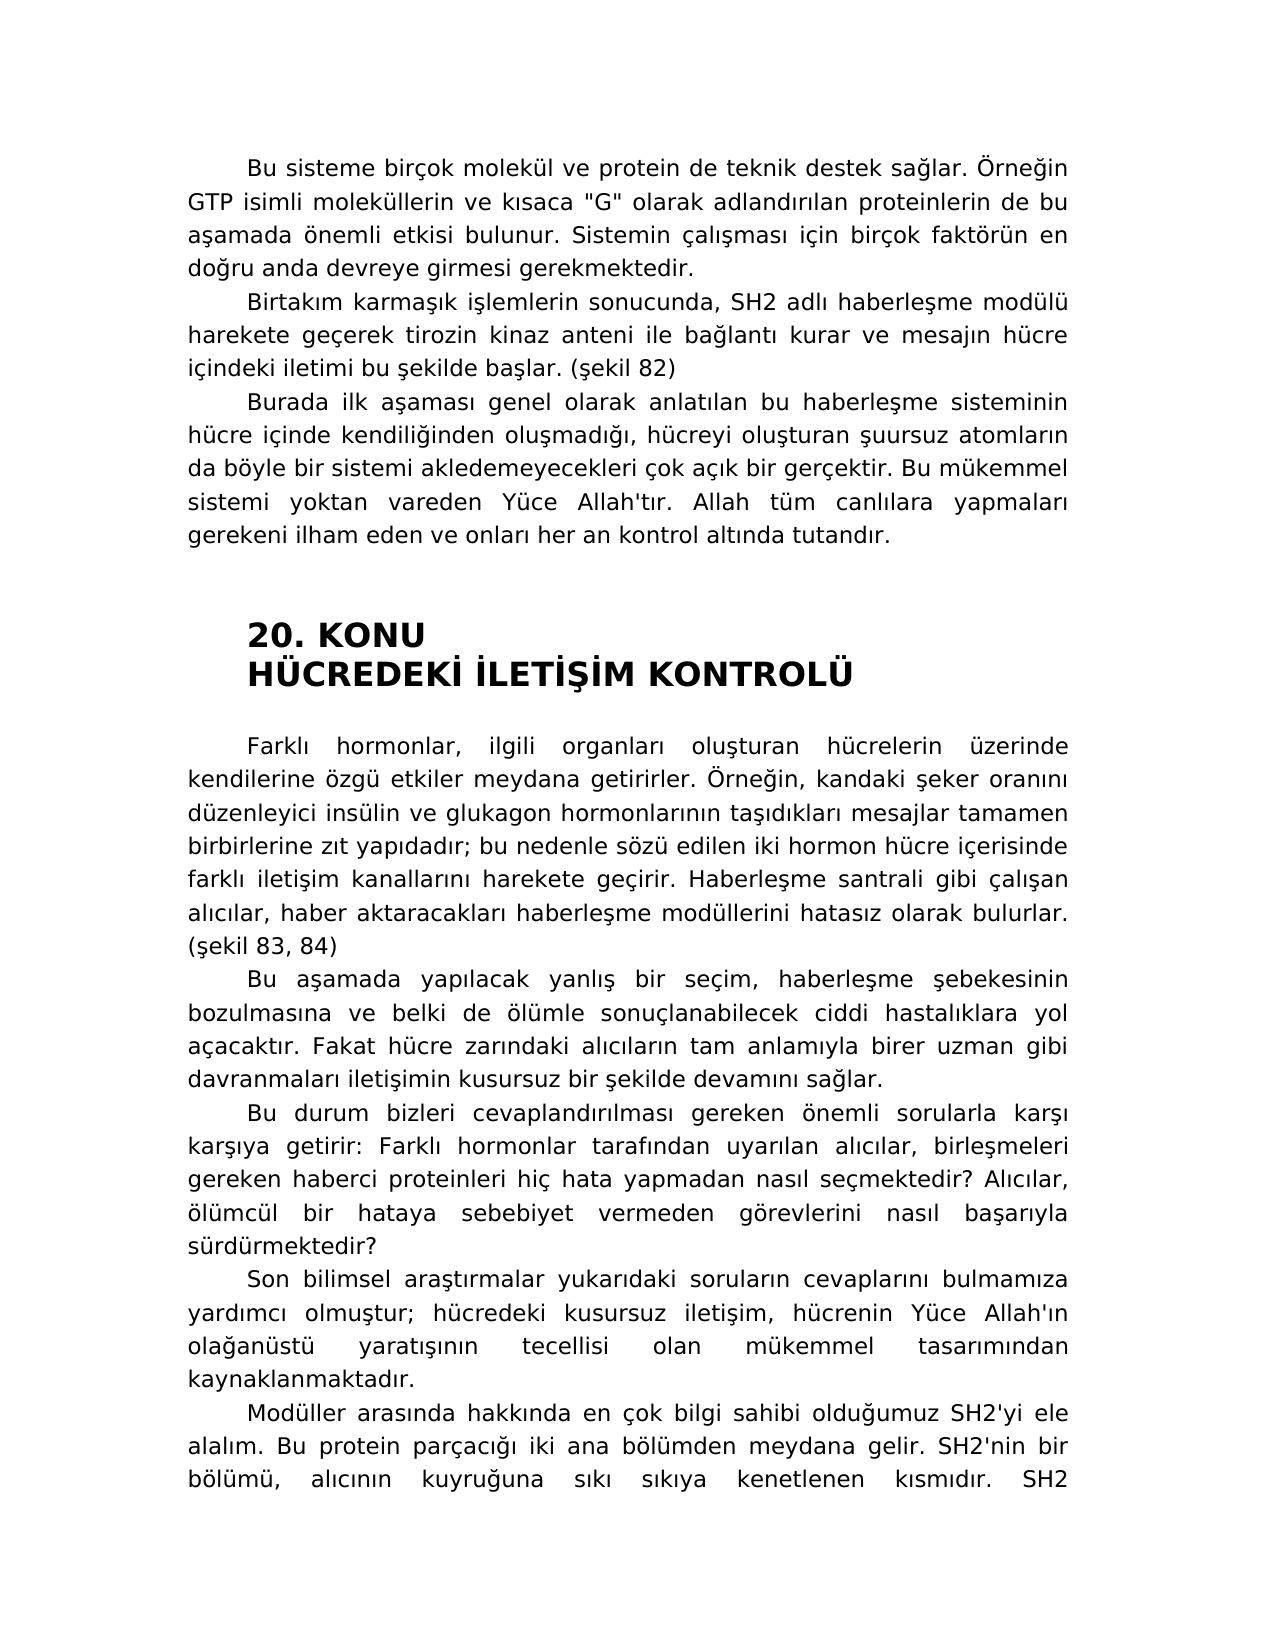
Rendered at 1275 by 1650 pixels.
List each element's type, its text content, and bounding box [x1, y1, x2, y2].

text Son bilimsel araştırmalar yukarıdaki soruların cevaplarını bulmamıza yardımcı olmuştur; hücredeki kusursuz iletişim, hücrenin Yüce Allah'ın olağanüstü yaratışının tecellisi olan mükemmel tasarımından kaynaklanmaktadır. [187, 1261, 1070, 1394]
text HÜCREDEKİ İLETİŞİM KONTROLÜ [187, 656, 1070, 694]
text Bu aşamada yapılacak yanlış bir seçim, haberleşme şebekesinin bozulmasına ve belki de ölümle sonuçlanabilecek ciddi hastalıklara yol açacaktır. Fakat hücre zarındaki alıcıların tam anlamıyla birer uzman gibi davranmaları iletişimin kusursuz bir şekilde devamını sağlar. [187, 961, 1070, 1094]
text Burada ilk aşaması genel olarak anlatılan bu haberleşme sisteminin hücre içinde kendiliğinden oluşmadığı, hücreyi oluşturan şuursuz atomların da böyle bir sistemi akledemeyecekleri çok açık bir gerçektir. Bu mükemmel sistemi yoktan vareden Yüce Allah'tır. Allah tüm canlılara yapmaları gerekeni ilham eden ve onları her an kontrol altında tutandır. [187, 383, 1070, 550]
text Modüller arasında hakkında en çok bilgi sahibi olduğumuz SH2'yi ele alalım. Bu protein parçacığı iki ana bölümden meydana gelir. SH2'nin bir bölümü, alıcının kuyruğuna sıkı sıkıya kenetlenen kısmıdır. SH2 [187, 1394, 1070, 1494]
text Bu sisteme birçok molekül ve protein de teknik destek sağlar. Örneğin GTP isimli moleküllerin ve kısaca "G" olarak adlandırılan proteinlerin de bu aşamada önemli etkisi bulunur. Sistemin çalışması için birçok faktörün en doğru anda devreye girmesi gerekmektedir. [187, 150, 1070, 283]
text Birtakım karmaşık işlemlerin sonucunda, SH2 adlı haberleşme modülü harekete geçerek tirozin kinaz anteni ile bağlantı kurar ve mesajın hücre içindeki iletimi bu şekilde başlar. (şekil 82) [187, 283, 1070, 383]
text Bu durum bizleri cevaplandırılması gereken önemli sorularla karşı karşıya getirir: Farklı hormonlar tarafından uyarılan alıcılar, birleşmeleri gereken haberci proteinleri hiç hata yapmadan nasıl seçmektedir? Alıcılar, ölümcül bir hataya sebebiyet vermeden görevlerini nasıl başarıyla sürdürmektedir? [187, 1094, 1070, 1261]
text 20. KONU [187, 617, 1070, 656]
text Farklı hormonlar, ilgili organları oluşturan hücrelerin üzerinde kendilerine özgü etkiler meydana getirirler. Örneğin, kandaki şeker oranını düzenleyici insülin ve glukagon hormonlarının taşıdıkları mesajlar tamamen birbirlerine zıt yapıdadır; bu nedenle sözü edilen iki hormon hücre içerisinde farklı iletişim kanallarını harekete geçirir. Haberleşme santrali gibi çalışan alıcılar, haber aktaracakları haberleşme modüllerini hatasız olarak bulurlar. (şekil 83, 84) [187, 728, 1070, 961]
